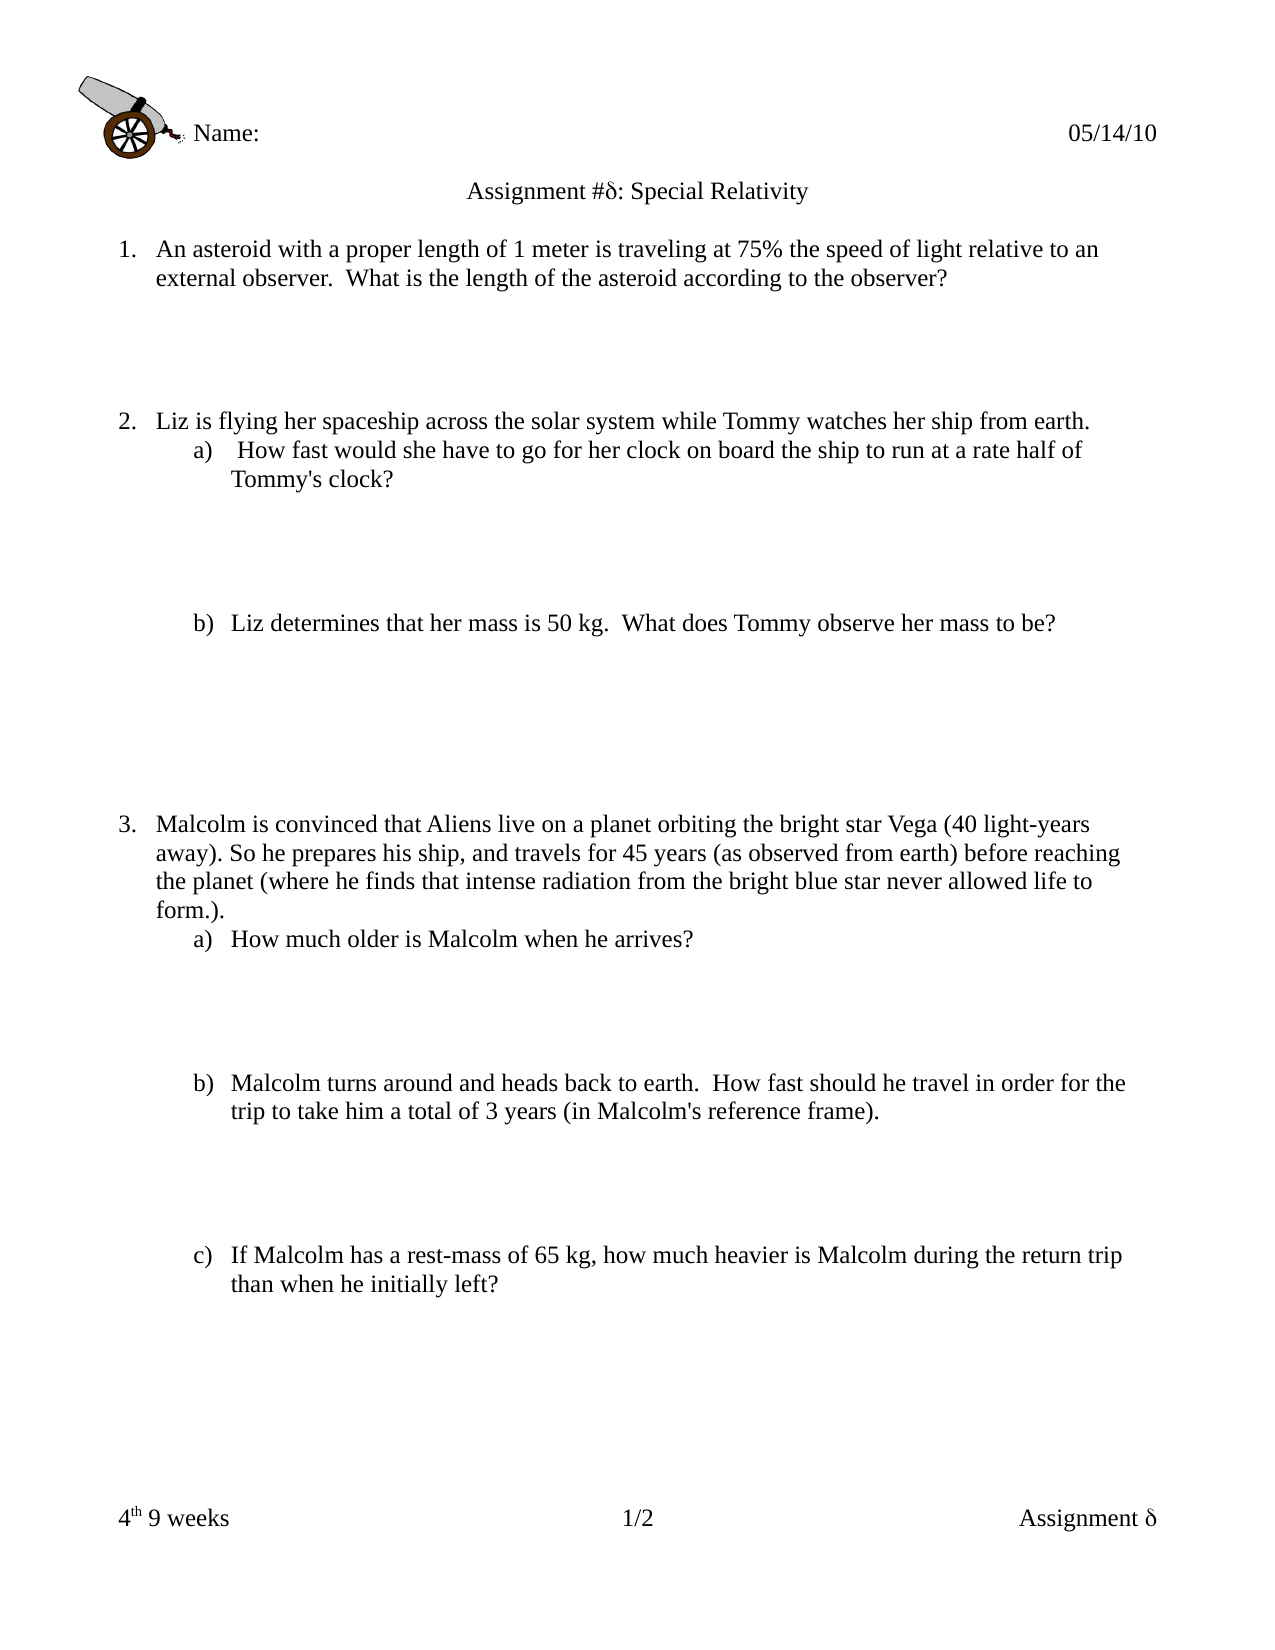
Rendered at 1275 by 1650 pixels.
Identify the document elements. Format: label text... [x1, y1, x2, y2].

text Assignment #d: Special Relativity [118, 176, 1157, 205]
list How fast would she have to go for her clock on board the ship to run at a rate half of Tommy's clock? [193, 435, 1157, 493]
list Liz is flying her spaceship across the solar system while Tommy watches her ship from earth. [118, 406, 1157, 435]
list Liz determines that her mass is 50 kg. What does Tommy observe her mass to be? [193, 608, 1157, 636]
list Malcolm turns around and heads back to earth. How fast should he travel in order for the trip to take him a total of 3 years (in Malcolm's reference frame). [193, 1068, 1157, 1125]
list How much older is Malcolm when he arrives? [193, 924, 1157, 953]
list Malcolm is convinced that Aliens live on a planet orbiting the bright star Vega (40 light-years away). So he prepares his ship, and travels for 45 years (as observed from earth) before reaching the planet (where he finds that intense radiation from the bright blue star never allowed life to form.). [118, 809, 1157, 924]
list If Malcolm has a rest-mass of 65 kg, how much heavier is Malcolm during the return trip than when he initially left? [193, 1240, 1157, 1298]
list An asteroid with a proper length of 1 meter is traveling at 75% the speed of light relative to an external observer. What is the length of the asteroid according to the observer? [118, 234, 1157, 291]
